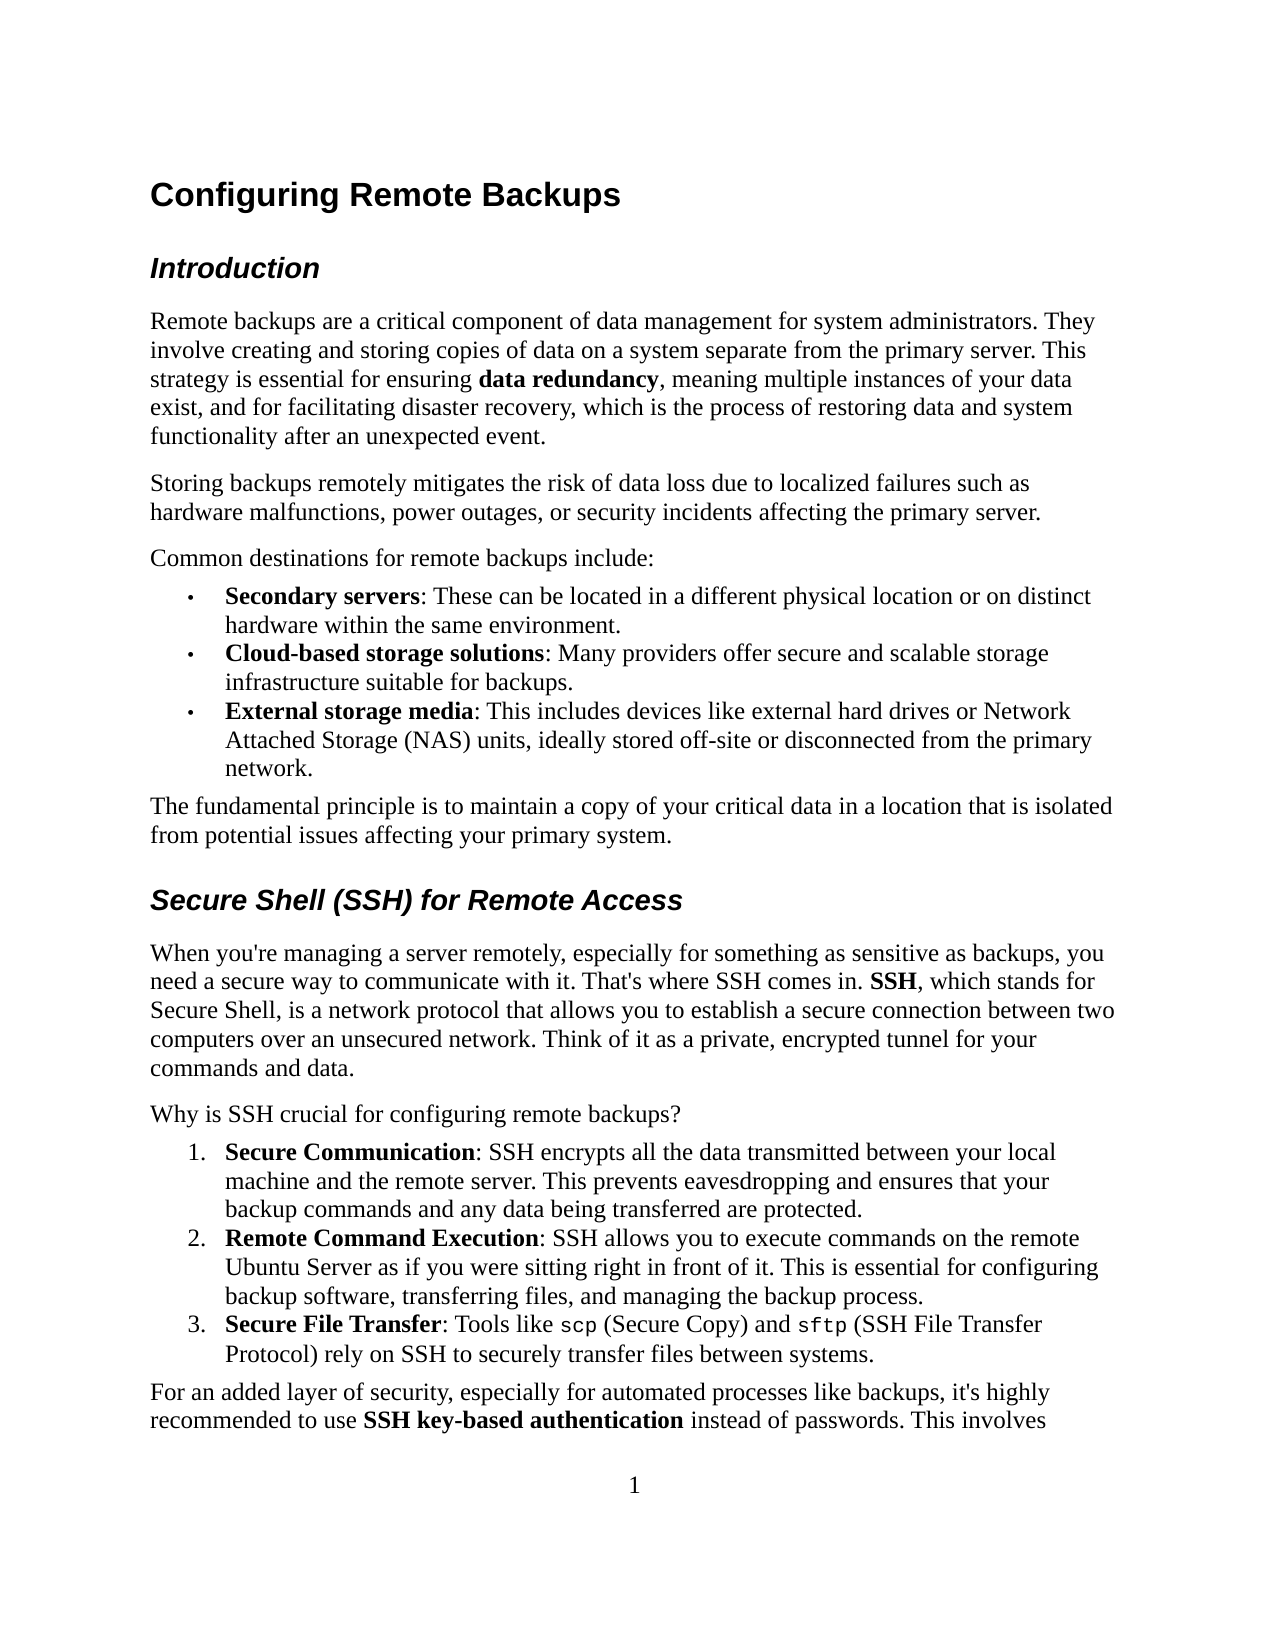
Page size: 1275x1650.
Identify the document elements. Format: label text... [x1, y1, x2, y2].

list External storage media: This includes devices like external hard drives or Network Attached Storage (NAS) units, ideally stored off-site or disconnected from the primary network. [187, 696, 1125, 782]
text Storing backups remotely mitigates the risk of data loss due to localized failures such as hardware malfunctions, power outages, or security incidents affecting the primary server. [150, 468, 1125, 525]
text For an added layer of security, especially for automated processes like backups, it's highly recommended to use SSH key-based authentication instead of passwords. This involves [150, 1377, 1125, 1434]
list Secure Communication: SSH encrypts all the data transmitted between your local machine and the remote server. This prevents eavesdropping and ensures that your backup commands and any data being transferred are protected. [187, 1137, 1125, 1223]
list Secondary servers: These can be located in a different physical location or on distinct hardware within the same environment. [187, 581, 1125, 638]
text When you're managing a server remotely, especially for something as sensitive as backups, you need a secure way to communicate with it. That's where SSH comes in. SSH, which stands for Secure Shell, is a network protocol that allows you to establish a secure connection between two computers over an unsecured network. Think of it as a private, encrypted tunnel for your commands and data. [150, 938, 1125, 1081]
list Secure File Transfer: Tools like scp (Secure Copy) and sftp (SSH File Transfer Protocol) rely on SSH to securely transfer files between systems. [187, 1309, 1125, 1368]
text The fundamental principle is to maintain a copy of your critical data in a location that is isolated from potential issues affecting your primary system. [150, 791, 1125, 849]
subtitle Introduction [150, 251, 1125, 285]
list Remote Command Execution: SSH allows you to execute commands on the remote Ubuntu Server as if you were sitting right in front of it. This is essential for configuring backup software, transferring files, and managing the backup process. [187, 1223, 1125, 1309]
text Remote backups are a critical component of data management for system administrators. They involve creating and storing copies of data on a system separate from the primary server. This strategy is essential for ensuring data redundancy, meaning multiple instances of your data exist, and for facilitating disaster recovery, which is the process of restoring data and system functionality after an unexpected event. [150, 306, 1125, 450]
list Cloud-based storage solutions: Many providers offer secure and scalable storage infrastructure suitable for backups. [187, 638, 1125, 696]
subtitle Configuring Remote Backups [150, 175, 1125, 214]
text Why is SSH crucial for configuring remote backups? [150, 1099, 1125, 1128]
text Common destinations for remote backups include: [150, 543, 1125, 572]
subtitle Secure Shell (SSH) for Remote Access [150, 883, 1125, 916]
